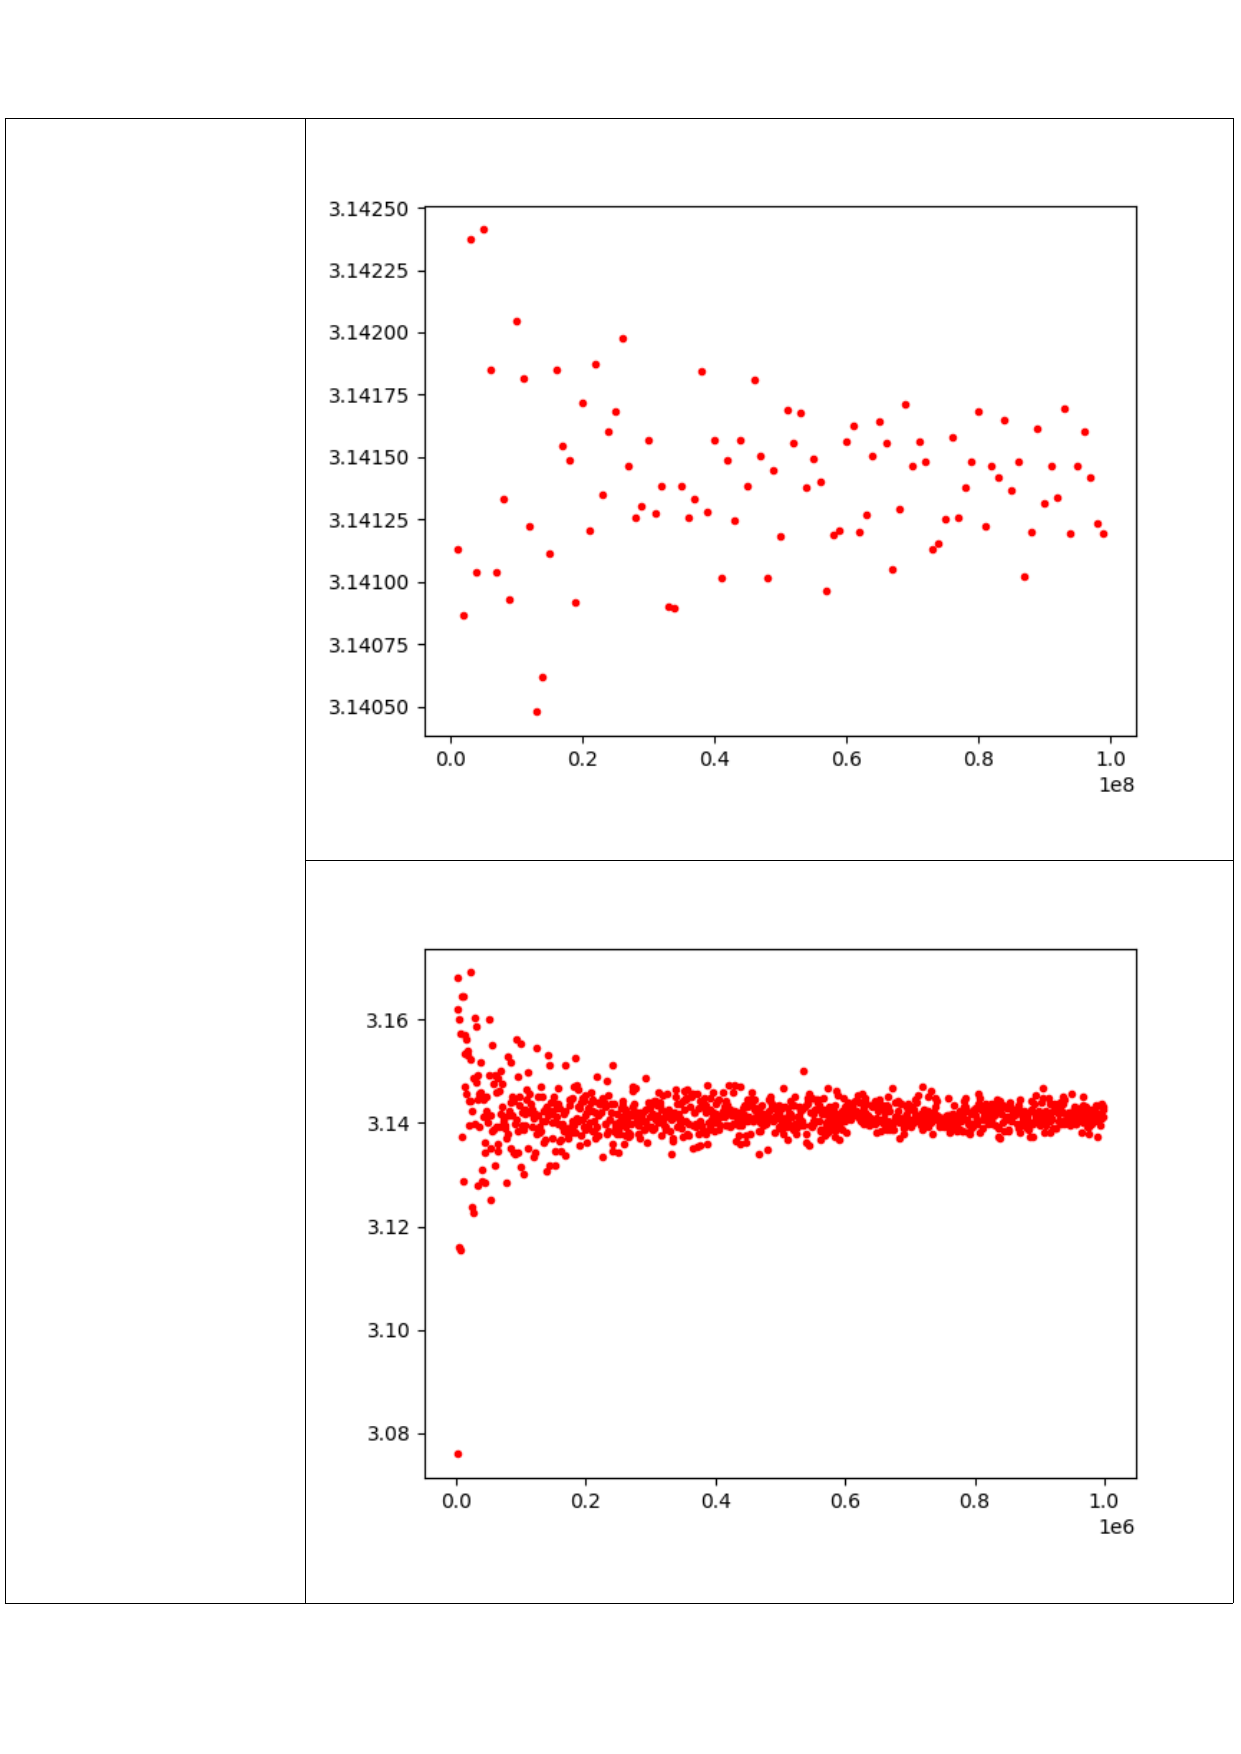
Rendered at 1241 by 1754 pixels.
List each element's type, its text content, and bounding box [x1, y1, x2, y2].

table_cell [306, 119, 1233, 860]
picture [310, 123, 1228, 812]
table_cell [306, 861, 1233, 1602]
table_cell Monte-Carlo method [6, 119, 305, 1602]
picture [310, 866, 1228, 1554]
